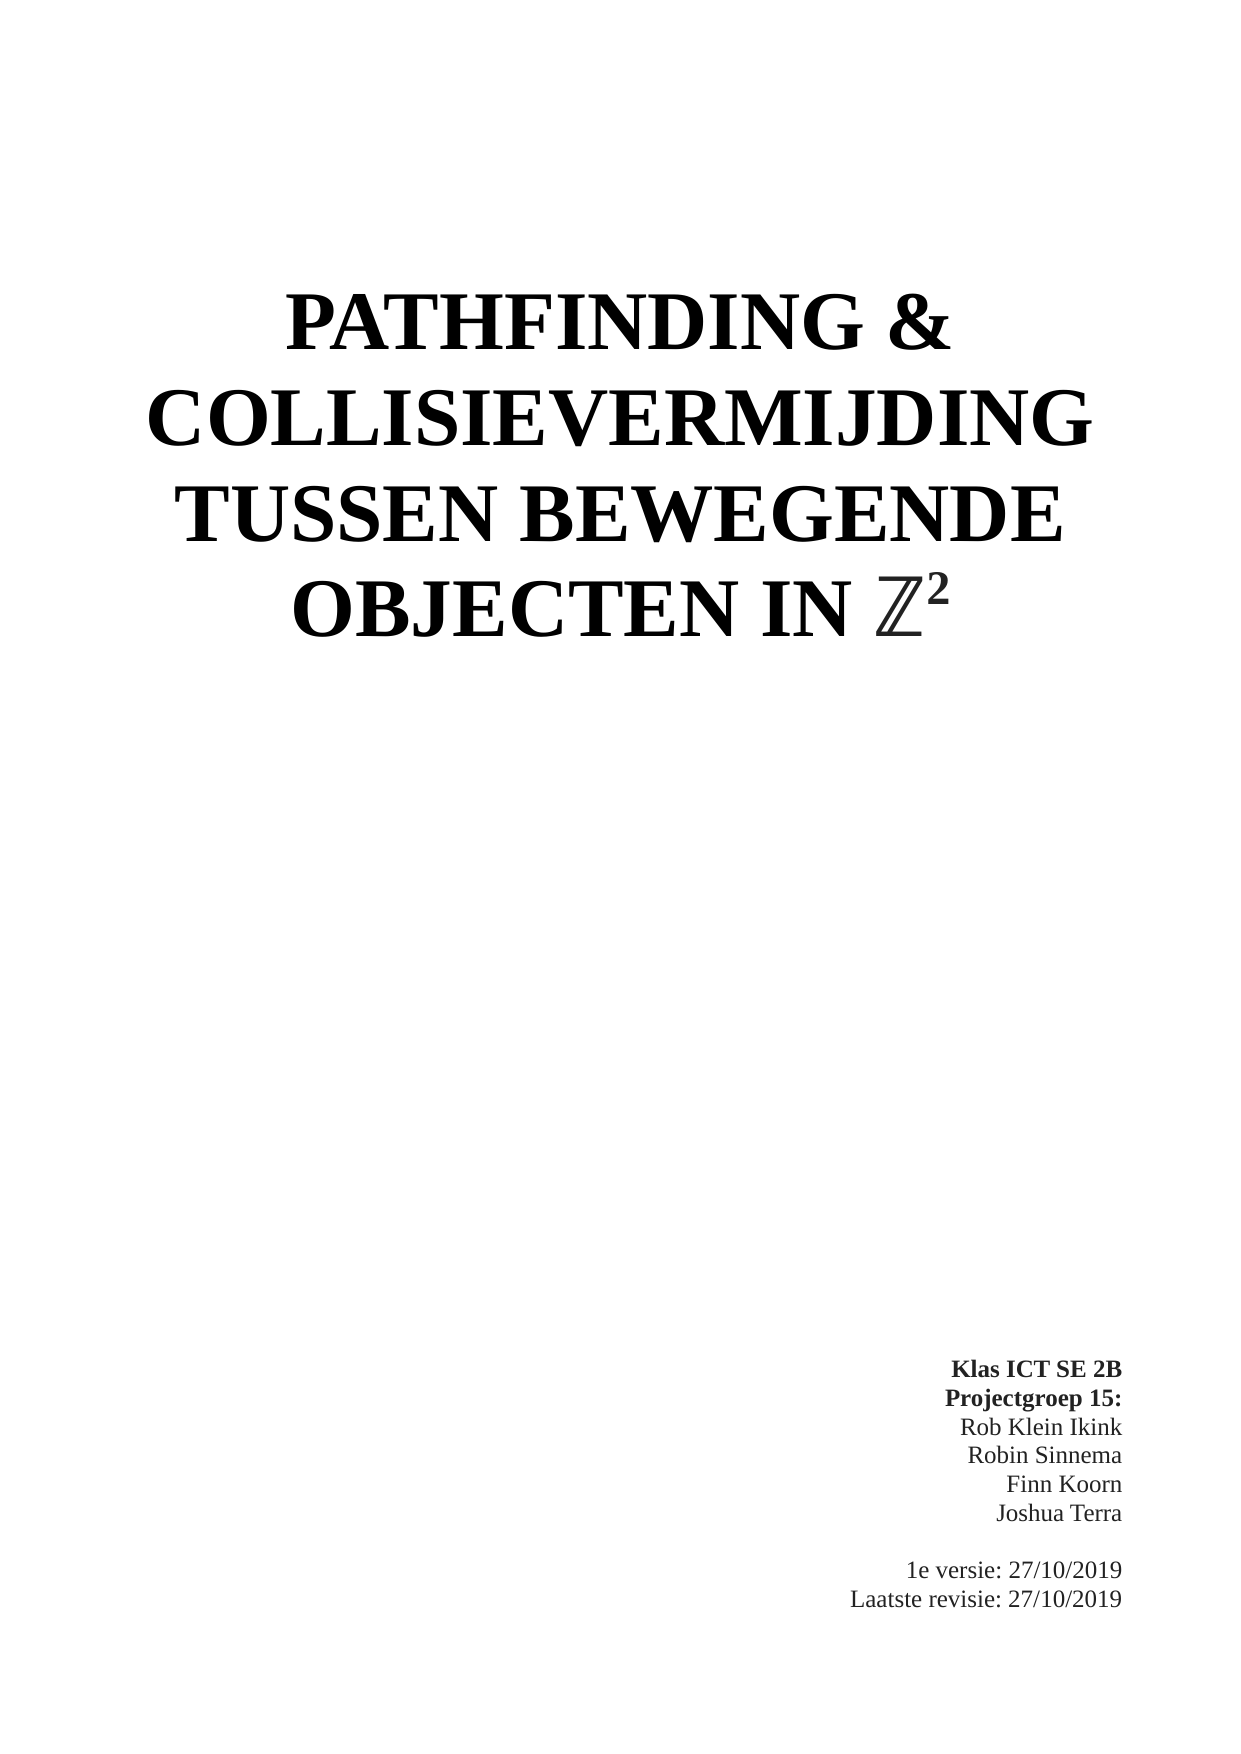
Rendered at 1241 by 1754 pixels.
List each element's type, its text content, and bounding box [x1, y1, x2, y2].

text Rob Klein Ikink [118, 1412, 1122, 1441]
text Joshua Terra [118, 1498, 1122, 1527]
text PATHFINDING & COLLISIEVERMIJDING TUSSEN BEWEGENDE OBJECTEN IN ℤ2 [118, 271, 1122, 655]
text Robin Sinnema [118, 1441, 1122, 1469]
text Laatste revisie: 27/10/2019 [118, 1584, 1122, 1613]
text Finn Koorn [118, 1469, 1122, 1498]
text Projectgroep 15: [118, 1383, 1122, 1412]
text Klas ICT SE 2B [118, 1354, 1122, 1383]
text 1e versie: 27/10/2019 [118, 1556, 1122, 1584]
